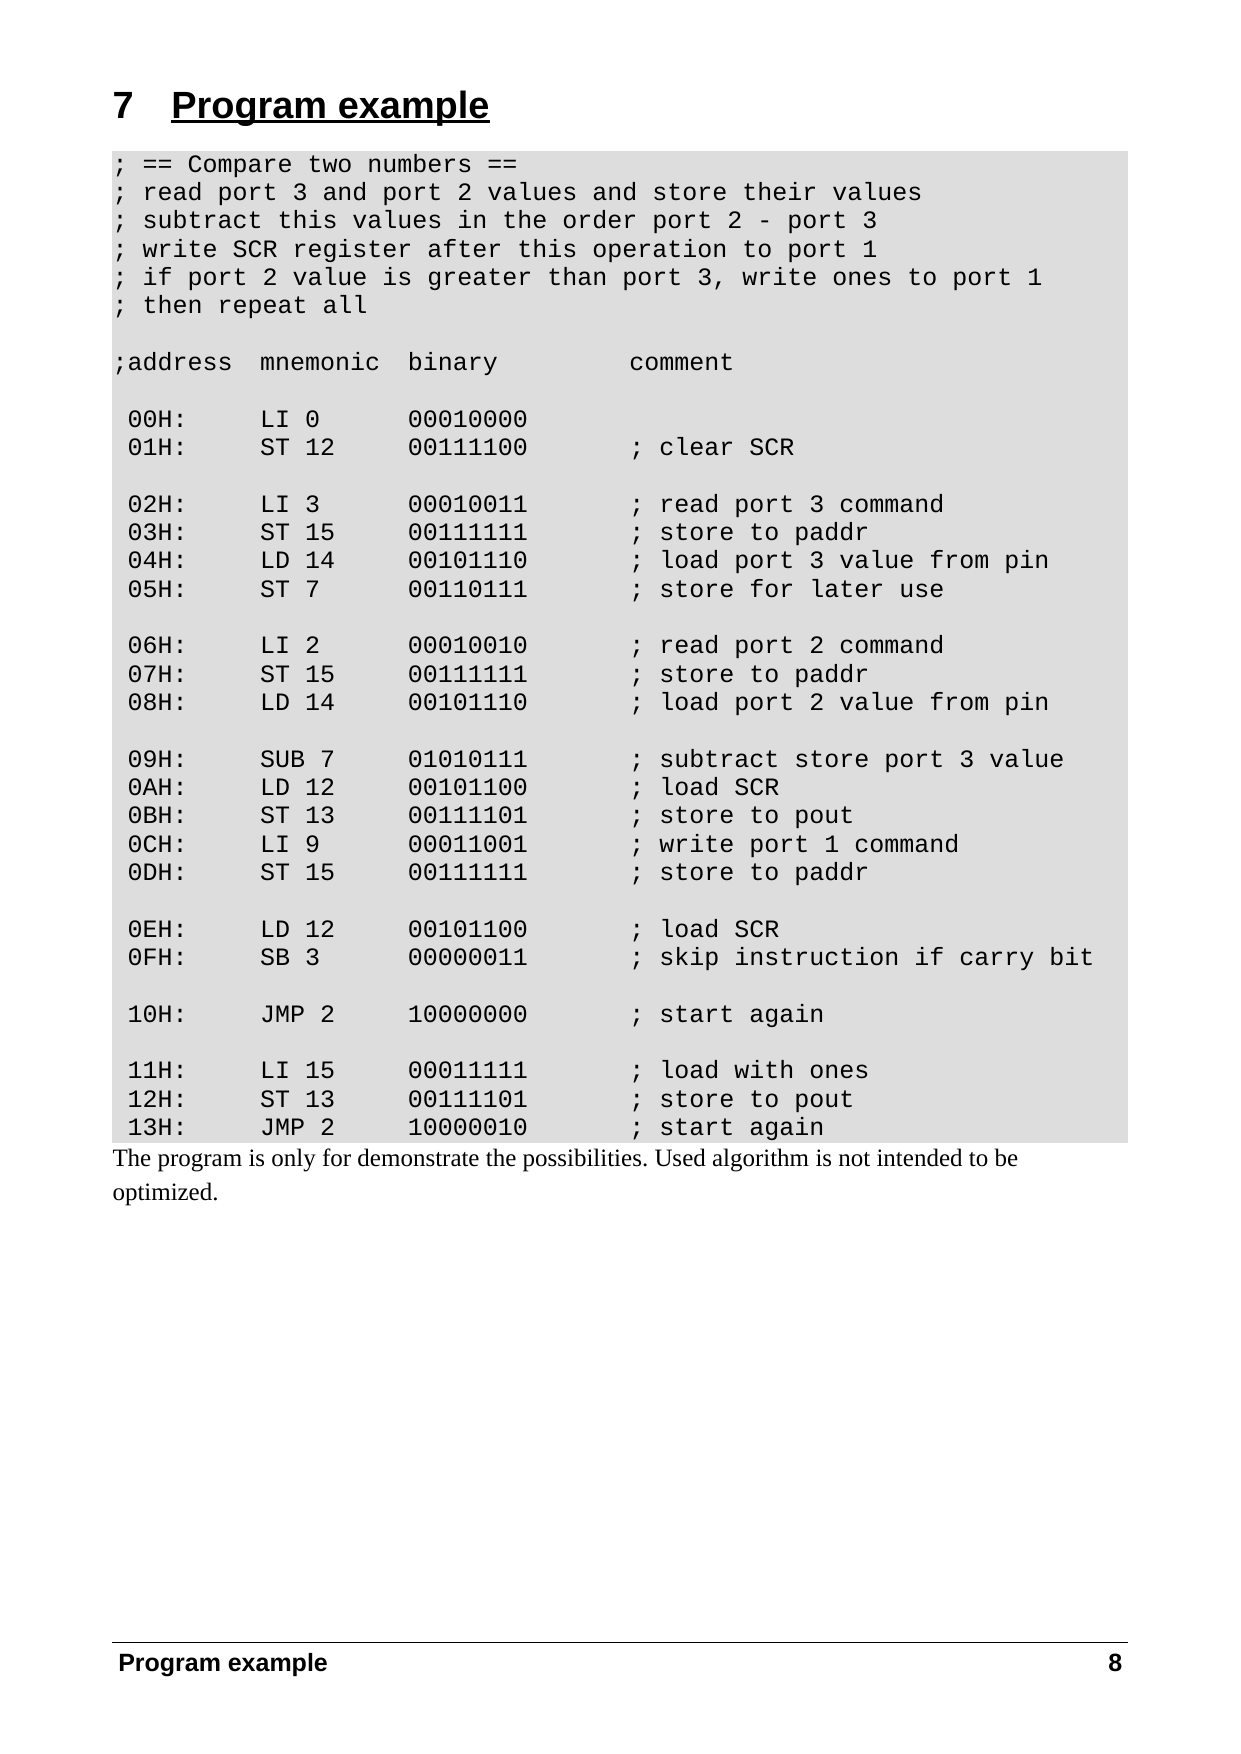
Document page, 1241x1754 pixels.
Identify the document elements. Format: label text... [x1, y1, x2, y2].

text 0AH: LD 12 00101100 ; load SCR [112, 774, 1128, 803]
text 02H: LI 3 00010011 ; read port 3 command [112, 491, 1128, 519]
text 12H: ST 13 00111101 ; store to pout [112, 1086, 1128, 1114]
text 07H: ST 15 00111111 ; store to paddr [112, 661, 1128, 689]
text 0CH: LI 9 00011001 ; write port 1 command [112, 831, 1128, 859]
text 03H: ST 15 00111111 ; store to paddr [112, 519, 1128, 548]
text ; == Compare two numbers == [112, 151, 1128, 179]
subtitle Program example [112, 83, 1128, 126]
text 04H: LD 14 00101110 ; load port 3 value from pin [112, 548, 1128, 576]
text 0BH: ST 13 00111101 ; store to pout [112, 803, 1128, 831]
text 08H: LD 14 00101110 ; load port 2 value from pin [112, 689, 1128, 718]
text ; write SCR register after this operation to port 1 [112, 236, 1128, 264]
text 00H: LI 0 00010000 [112, 406, 1128, 434]
text 01H: ST 12 00111100 ; clear SCR [112, 434, 1128, 463]
text The program is only for demonstrate the possibilities. Used algorithm is not intended to be optimized. [112, 1143, 1128, 1206]
text 05H: ST 7 00110111 ; store for later use [112, 576, 1128, 604]
text 13H: JMP 2 10000010 ; start again [112, 1114, 1128, 1143]
text 0EH: LD 12 00101100 ; load SCR [112, 916, 1128, 944]
text ; if port 2 value is greater than port 3, write ones to port 1 [112, 264, 1128, 293]
text 06H: LI 2 00010010 ; read port 2 command [112, 633, 1128, 661]
text 0DH: ST 15 00111111 ; store to paddr [112, 859, 1128, 888]
text 09H: SUB 7 01010111 ; subtract store port 3 value [112, 746, 1128, 774]
text ; read port 3 and port 2 values and store their values [112, 179, 1128, 208]
text ; then repeat all [112, 293, 1128, 321]
text 0FH: SB 3 00000011 ; skip instruction if carry bit [112, 944, 1128, 973]
text 10H: JMP 2 10000000 ; start again [112, 1001, 1128, 1029]
text ; subtract this values in the order port 2 - port 3 [112, 208, 1128, 236]
text 11H: LI 15 00011111 ; load with ones [112, 1058, 1128, 1086]
text ;address mnemonic binary comment [112, 349, 1128, 378]
